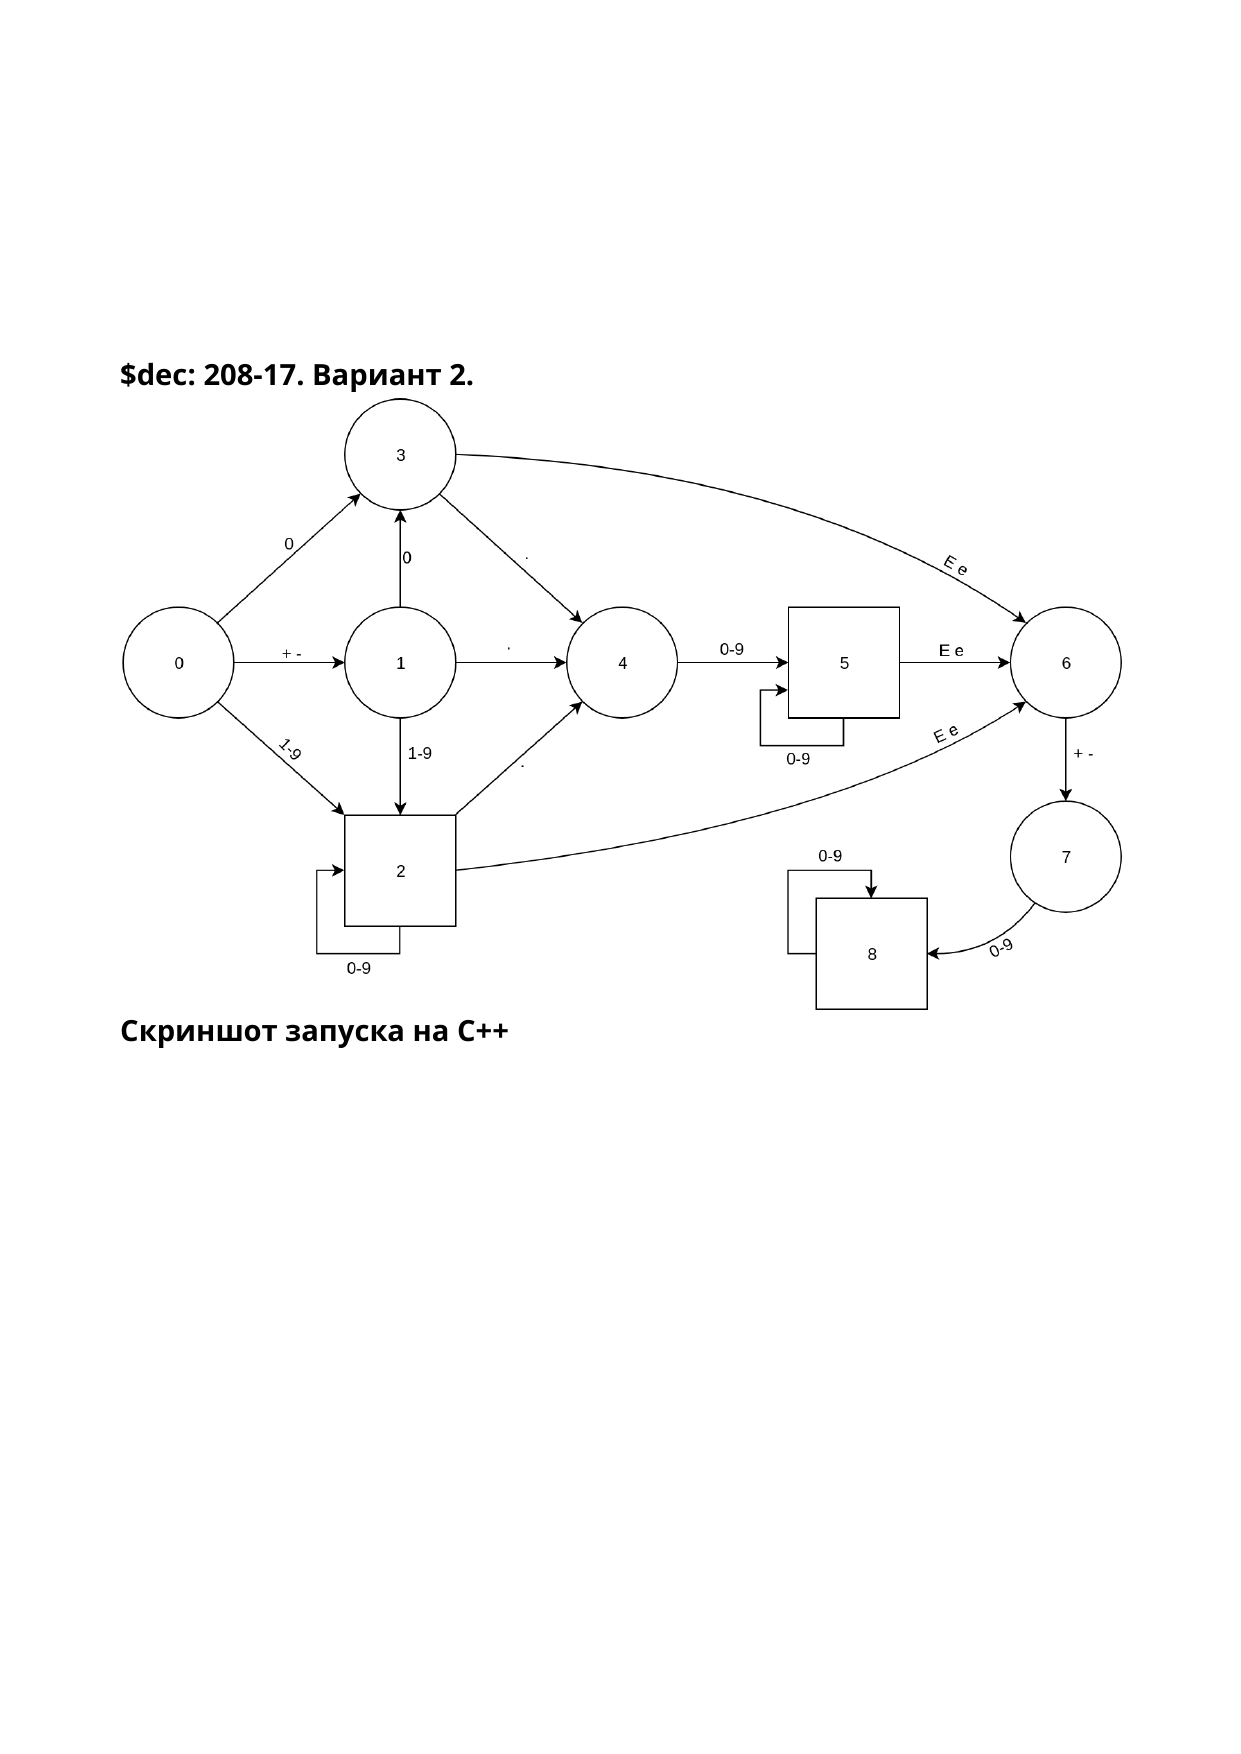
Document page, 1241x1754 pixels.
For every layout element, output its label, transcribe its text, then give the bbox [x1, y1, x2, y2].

picture [122, 398, 1123, 1011]
text Скриншот запуска на C++ [120, 394, 1120, 1050]
text $dec: 208-17. Вариант 2. [120, 354, 1120, 394]
